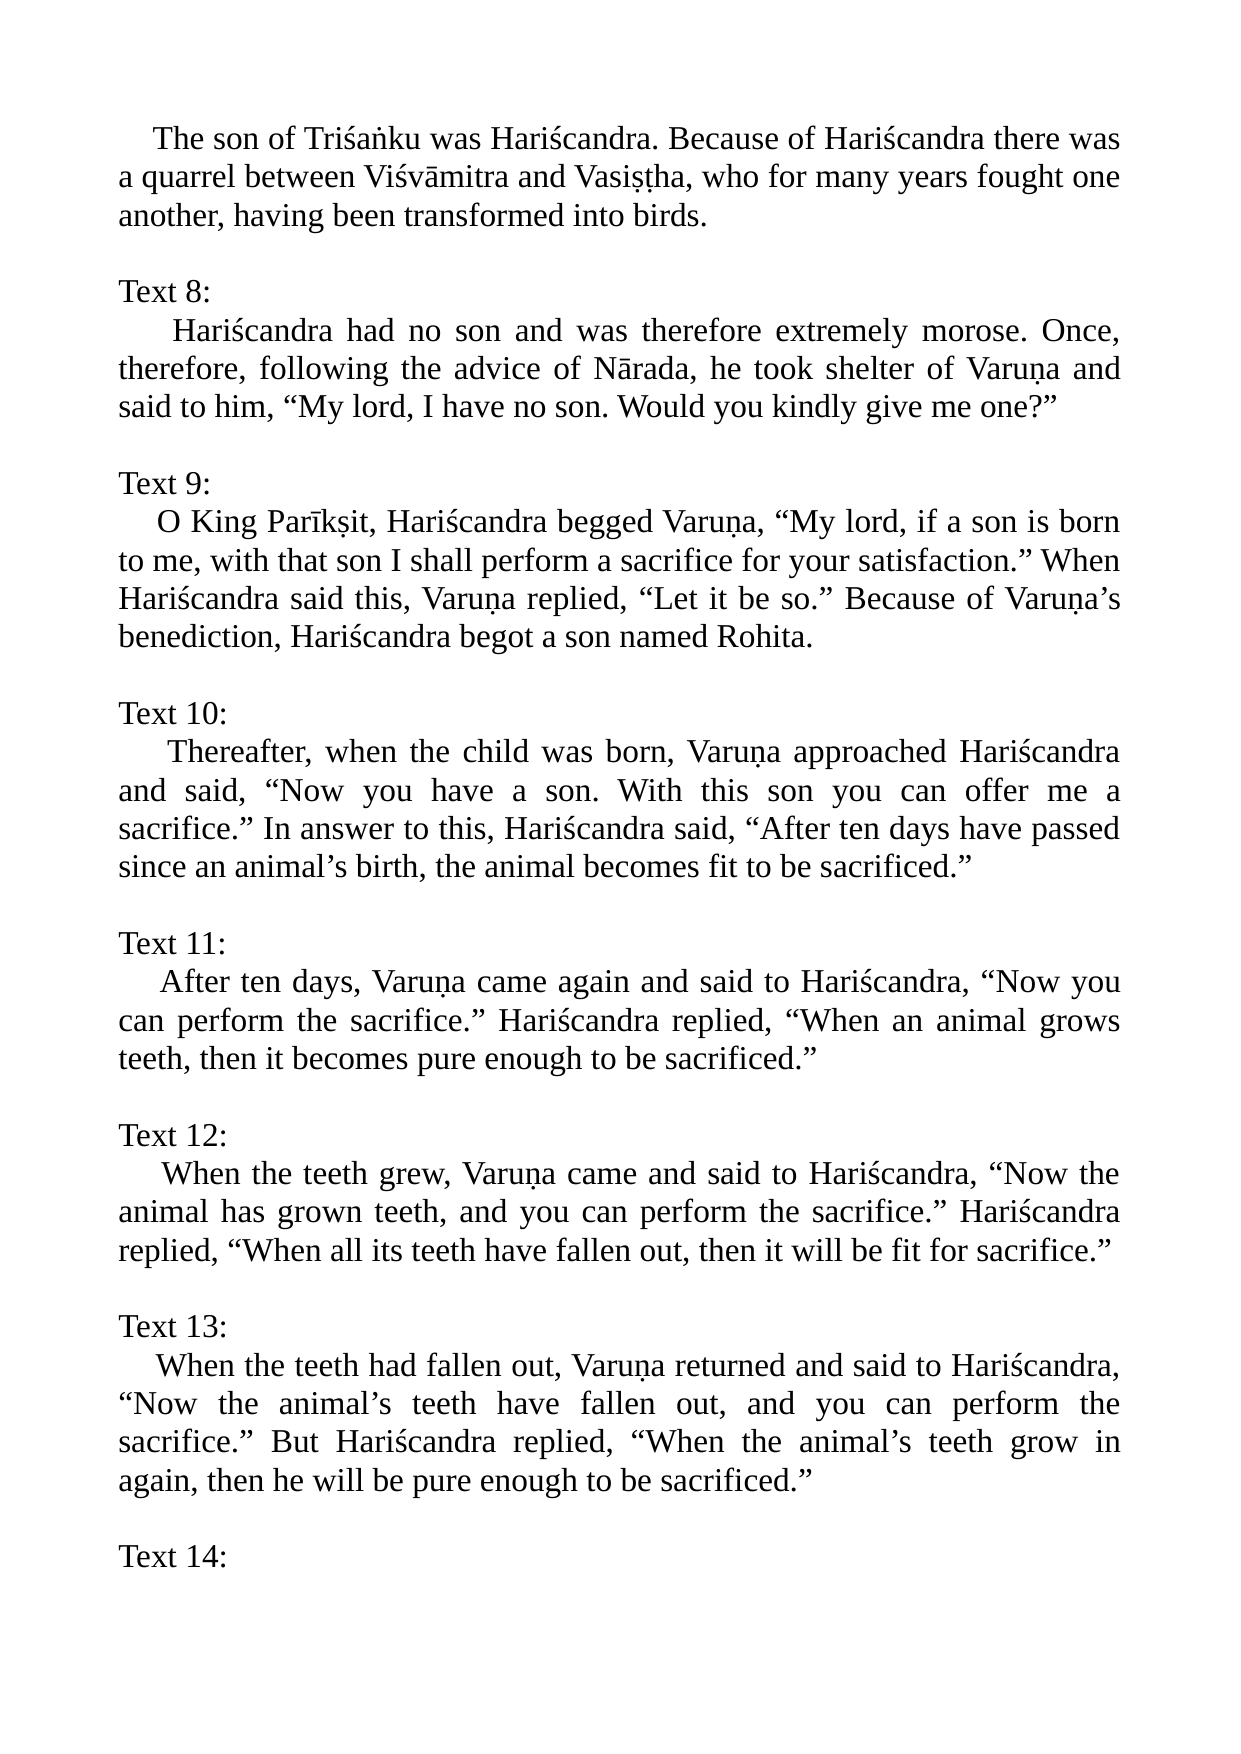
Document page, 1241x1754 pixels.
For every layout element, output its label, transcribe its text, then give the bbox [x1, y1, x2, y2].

text When the teeth had fallen out, Varuṇa returned and said to Hariścandra, “Now the animal’s teeth have fallen out, and you can perform the sacrifice.” But Hariścandra replied, “When the animal’s teeth grow in again, then he will be pure enough to be sacrificed.” [118, 1345, 1122, 1498]
text The son of Triśaṅku was Hariścandra. Because of Hariścandra there was a quarrel between Viśvāmitra and Vasiṣṭha, who for many years fought one another, having been transformed into birds. [118, 118, 1122, 233]
text Text 11: [118, 923, 1122, 961]
text Hariścandra had no son and was therefore extremely morose. Once, therefore, following the advice of Nārada, he took shelter of Varuṇa and said to him, “My lord, I have no son. Would you kindly give me one?” [118, 310, 1122, 425]
text After ten days, Varuṇa came again and said to Hariścandra, “Now you can perform the sacrifice.” Hariścandra replied, “When an animal grows teeth, then it becomes pure enough to be sacrificed.” [118, 961, 1122, 1076]
text Thereafter, when the child was born, Varuṇa approached Hariścandra and said, “Now you have a son. With this son you can offer me a sacrifice.” In answer to this, Hariścandra said, “After ten days have passed since an animal’s birth, the animal becomes fit to be sacrificed.” [118, 731, 1122, 885]
text Text 13: [118, 1306, 1122, 1345]
text Text 8: [118, 271, 1122, 310]
text Text 14: [118, 1536, 1122, 1575]
text When the teeth grew, Varuṇa came and said to Hariścandra, “Now the animal has grown teeth, and you can perform the sacrifice.” Hariścandra replied, “When all its teeth have fallen out, then it will be fit for sacrifice.” [118, 1153, 1122, 1268]
text Text 10: [118, 693, 1122, 731]
text O King Parīkṣit, Hariścandra begged Varuṇa, “My lord, if a son is born to me, with that son I shall perform a sacrifice for your satisfaction.” When Hariścandra said this, Varuṇa replied, “Let it be so.” Because of Varuṇa’s benediction, Hariścandra begot a son named Rohita. [118, 501, 1122, 655]
text Text 9: [118, 463, 1122, 501]
text Text 12: [118, 1115, 1122, 1153]
